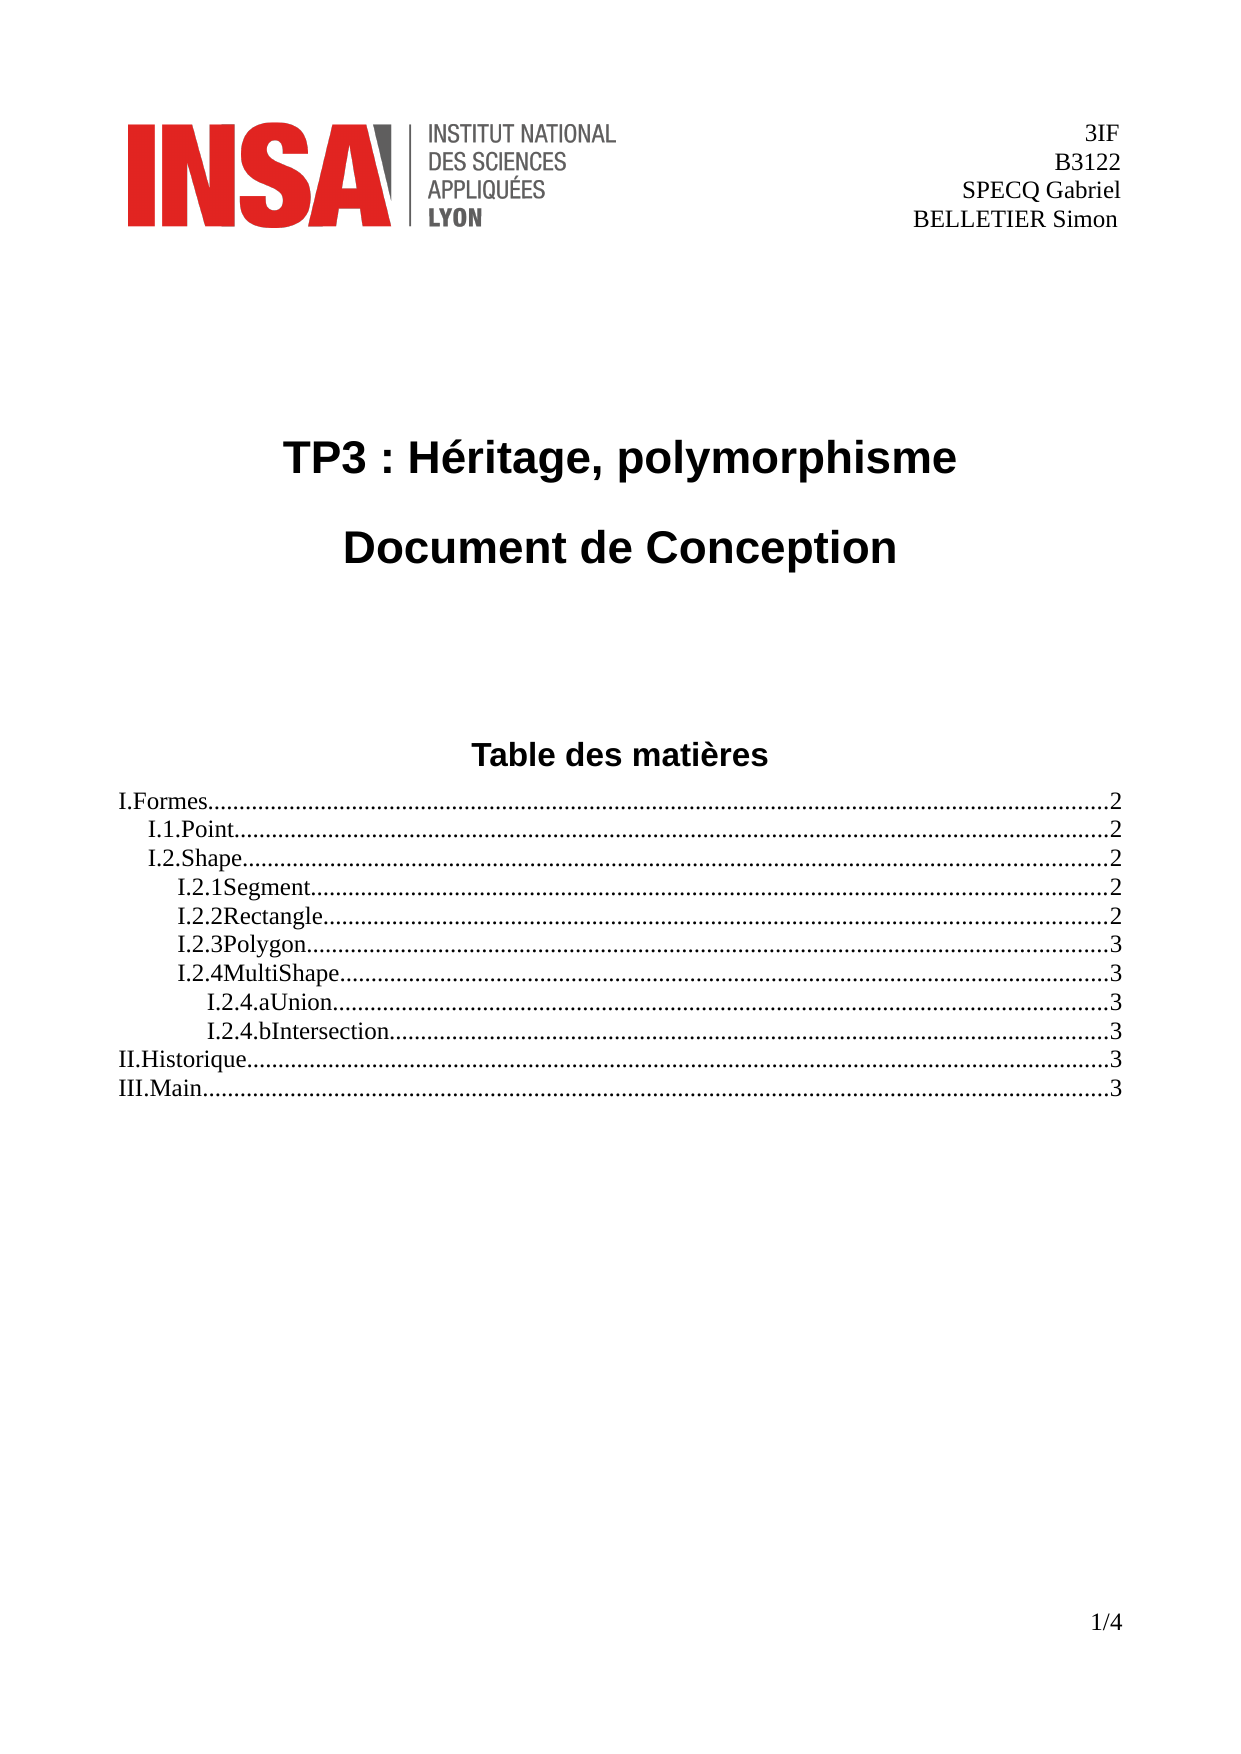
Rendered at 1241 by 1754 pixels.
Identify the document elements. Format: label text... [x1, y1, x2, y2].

text BELLETIER Simon [118, 204, 1122, 233]
text II.Historique 3 [118, 1044, 1122, 1073]
text I.1.Point 2 [148, 814, 1122, 843]
text I.2.1Segment 2 [177, 872, 1122, 901]
text I.2.3Polygon 3 [177, 929, 1122, 958]
text III.Main 3 [118, 1073, 1122, 1102]
text I.2.4.bIntersection 3 [207, 1016, 1122, 1044]
text I.2.2Rectangle 2 [177, 901, 1122, 929]
text B3122 [624, 147, 1122, 176]
subtitle Document de Conception [118, 521, 1122, 573]
text I.2.4MultiShape 3 [177, 958, 1122, 987]
text 3IF [118, 118, 1122, 147]
text I.Formes 2 [118, 786, 1122, 814]
text SPECQ Gabriel [624, 176, 1122, 204]
text I.2.Shape 2 [148, 843, 1122, 872]
subtitle TP3 : Héritage, polymorphisme [118, 431, 1122, 483]
picture [120, 119, 624, 232]
text I.2.4.aUnion 3 [207, 987, 1122, 1016]
subtitle Table des matières [118, 735, 1122, 773]
